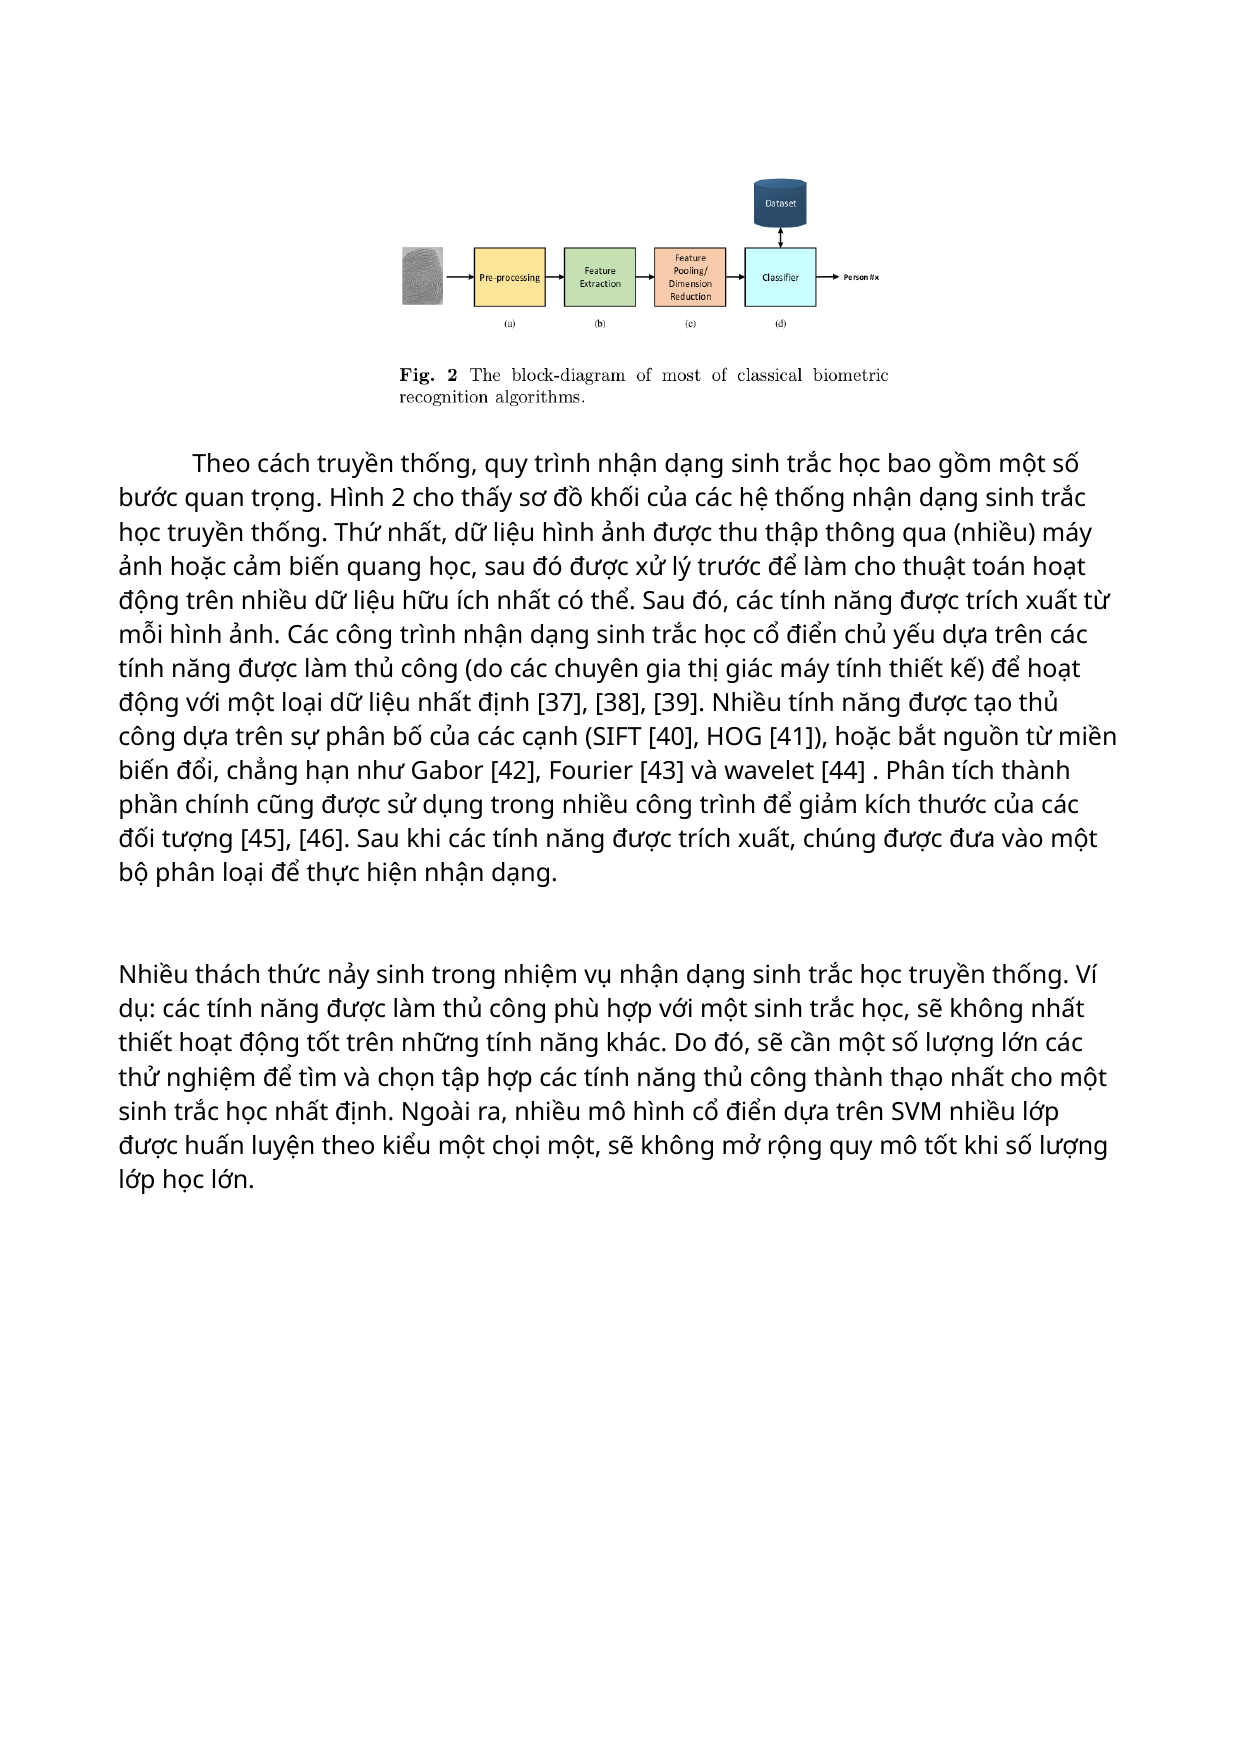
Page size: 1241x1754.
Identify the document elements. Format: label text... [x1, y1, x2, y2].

text Nhiều thách thức nảy sinh trong nhiệm vụ nhận dạng sinh trắc học truyền thống. Ví dụ: các tính năng được làm thủ công phù hợp với một sinh trắc học, sẽ không nhất thiết hoạt động tốt trên những tính năng khác. Do đó, sẽ cần một số lượng lớn các thử nghiệm để tìm và chọn tập hợp các tính năng thủ công thành thạo nhất cho một sinh trắc học nhất định. Ngoài ra, nhiều mô hình cổ điển dựa trên SVM nhiều lớp được huấn luyện theo kiểu một chọi một, sẽ không mở rộng quy mô tốt khi số lượng lớp học lớn. [118, 957, 1122, 1195]
picture [384, 146, 914, 412]
text Theo cách truyền thống, quy trình nhận dạng sinh trắc học bao gồm một số bước quan trọng. Hình 2 cho thấy sơ đồ khối của các hệ thống nhận dạng sinh trắc học truyền thống. Thứ nhất, dữ liệu hình ảnh được thu thập thông qua (nhiều) máy ảnh hoặc cảm biến quang học, sau đó được xử lý trước để làm cho thuật toán hoạt động trên nhiều dữ liệu hữu ích nhất có thể. Sau đó, các tính năng được trích xuất từ mỗi hình ảnh. Các công trình nhận dạng sinh trắc học cổ điển chủ yếu dựa trên các tính năng được làm thủ công (do các chuyên gia thị giác máy tính thiết kế) để hoạt động với một loại dữ liệu nhất định [37], [38], [39]. Nhiều tính năng được tạo thủ công dựa trên sự phân bố của các cạnh (SIFT [40], HOG [41]), hoặc bắt nguồn từ miền biến đổi, chẳng hạn như Gabor [42], Fourier [43] và wavelet [44] . Phân tích thành phần chính cũng được sử dụng trong nhiều công trình để giảm kích thước của các đối tượng [45], [46]. Sau khi các tính năng được trích xuất, chúng được đưa vào một bộ phân loại để thực hiện nhận dạng. [118, 446, 1122, 889]
